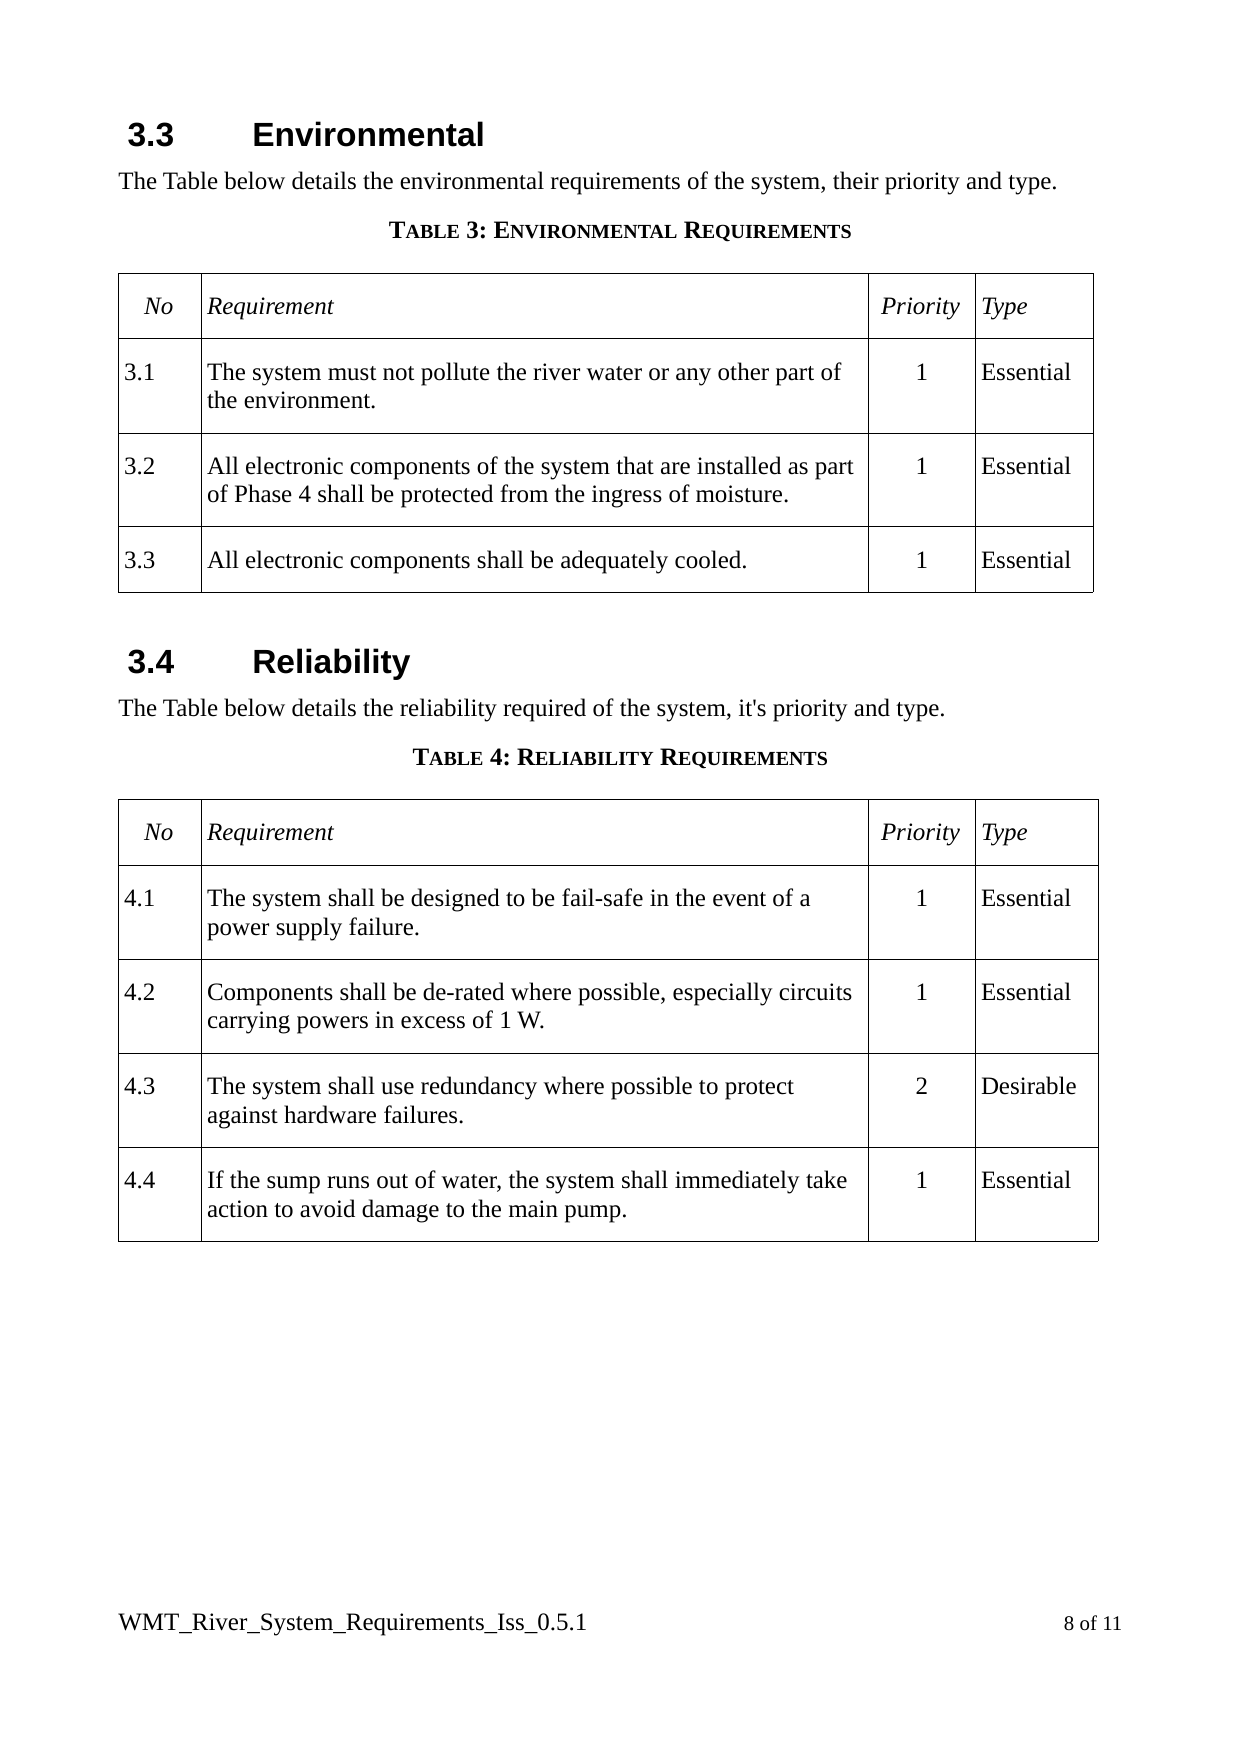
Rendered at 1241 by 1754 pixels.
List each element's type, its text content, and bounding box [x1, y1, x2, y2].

table_cell 3.1 [119, 339, 201, 432]
text The Table below details the environmental requirements of the system, their priority and type. [118, 166, 1122, 195]
subtitle Environmental [118, 115, 1122, 154]
table_cell 4.4 [119, 1148, 201, 1241]
table_cell 1 [869, 527, 975, 592]
table_cell 1 [869, 1148, 975, 1241]
table_cell Desirable [976, 1054, 1098, 1147]
table_header No [119, 800, 201, 864]
text The Table below details the reliability required of the system, it's priority and type. [118, 693, 1122, 721]
table_cell 4.2 [119, 960, 201, 1053]
table_header Type [976, 274, 1093, 338]
table_cell 4.3 [119, 1054, 201, 1147]
table_cell 2 [869, 1054, 975, 1147]
table_header No [119, 274, 201, 338]
table_cell 1 [869, 339, 975, 432]
table_cell 1 [869, 866, 975, 958]
table_cell All electronic components of the system that are installed as part of Phase 4 shall be protected from the ingress of moisture. [202, 434, 868, 526]
table_header Requirement [202, 274, 868, 338]
table_cell Components shall be de-rated where possible, especially circuits carrying powers in excess of 1 W. [202, 960, 868, 1053]
table_cell Essential [976, 527, 1093, 592]
subtitle Reliability [118, 641, 1122, 680]
table_cell Essential [976, 339, 1093, 432]
table_cell Essential [976, 1148, 1098, 1241]
table_header Priority [869, 800, 975, 864]
table_cell 4.1 [119, 866, 201, 958]
subtitle Table 3: Environmental Requirements [118, 216, 1122, 244]
table_cell The system shall use redundancy where possible to protect against hardware failures. [202, 1054, 868, 1147]
table_header Priority [869, 274, 975, 338]
table_cell 1 [869, 434, 975, 526]
table_cell The system must not pollute the river water or any other part of the environment. [202, 339, 868, 432]
table_cell The system shall be designed to be fail-safe in the event of a power supply failure. [202, 866, 868, 958]
table_cell Essential [976, 960, 1098, 1053]
table_cell 3.2 [119, 434, 201, 526]
subtitle Table 4: Reliability Requirements [118, 742, 1122, 770]
table_cell Essential [976, 866, 1098, 958]
table_cell All electronic components shall be adequately cooled. [202, 527, 868, 592]
table_cell 1 [869, 960, 975, 1053]
table_header Type [976, 800, 1098, 864]
table_cell 3.3 [119, 527, 201, 592]
table_header Requirement [202, 800, 868, 864]
table_cell Essential [976, 434, 1093, 526]
table_cell If the sump runs out of water, the system shall immediately take action to avoid damage to the main pump. [202, 1148, 868, 1241]
